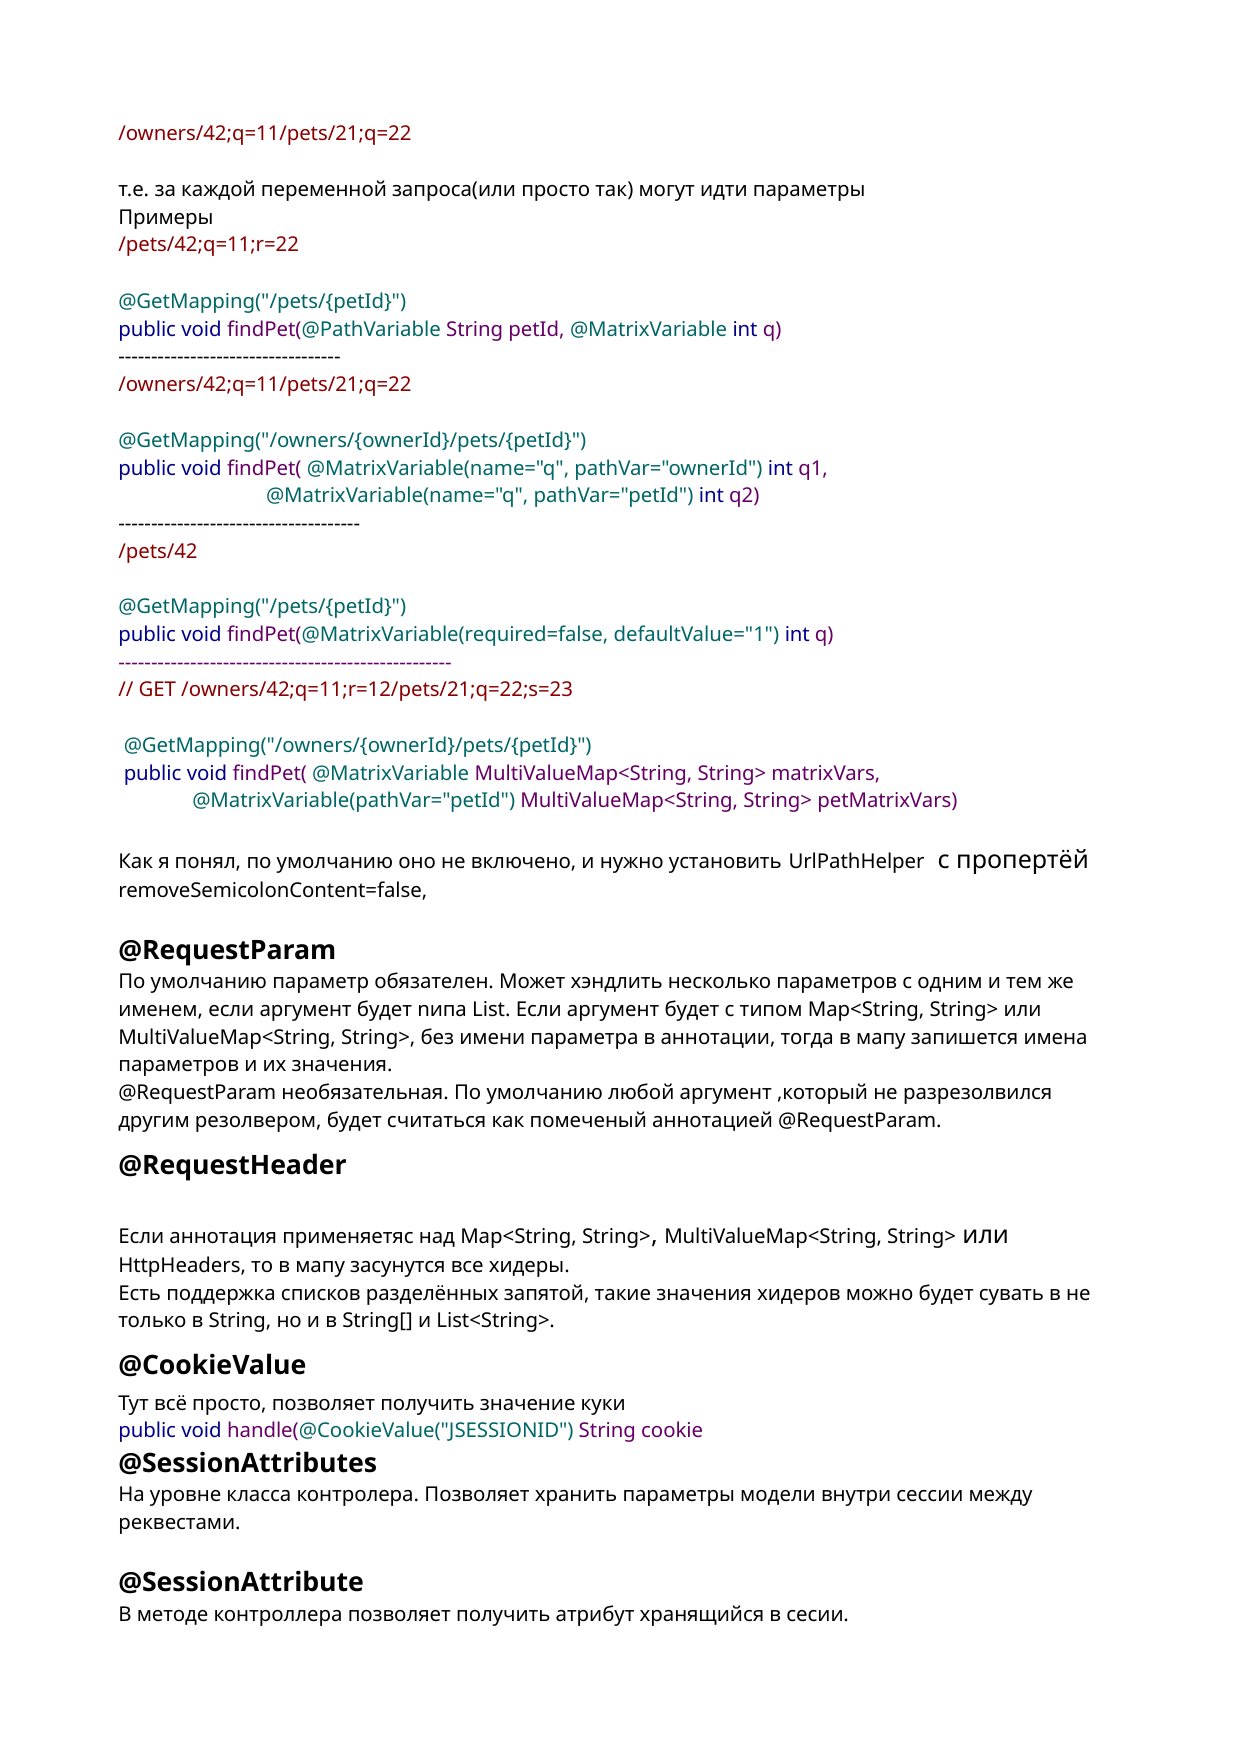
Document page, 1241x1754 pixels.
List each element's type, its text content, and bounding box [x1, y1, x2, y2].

text --------------------------------------------------- [118, 647, 1122, 675]
text @GetMapping("/owners/{ownerId}/pets/{petId}") [118, 730, 1122, 758]
text public void findPet(@PathVariable String petId, @MatrixVariable int q) [118, 314, 1122, 342]
text // GET /owners/42;q=11;r=12/pets/21;q=22;s=23 [118, 675, 1122, 703]
text /owners/42;q=11/pets/21;q=22 [118, 118, 1122, 174]
text public void findPet( @MatrixVariable MultiValueMap<String, String> matrixVars, @MatrixVariable(pathVar="petId") MultiValueMap<String, String> petMatrixVars) [118, 758, 1122, 813]
text На уровне класса контролера. Позволяет хранить параметры модели внутри сессии между реквестами. [118, 1480, 1122, 1535]
text /pets/42 [118, 536, 1122, 564]
text Тут всё просто, позволяет получить значение куки public void handle(@CookieValue("JSESSIONID") String cookie @SessionAttributes [118, 1388, 1122, 1480]
text @SessionAttribute [118, 1535, 1122, 1599]
text В методе контроллера позволяет получить атрибут хранящийся в сесии. [118, 1599, 1122, 1627]
text public void findPet( @MatrixVariable(name="q", pathVar="ownerId") int q1, @MatrixVariable(name="q", pathVar="petId") int q2) [118, 453, 1122, 509]
text ------------------------------------- [118, 509, 1122, 536]
text Как я понял, по умолчанию оно не включено, и нужно установить UrlPathHelper с пропертёй removeSemicolonContent=false, @RequestParam [118, 841, 1122, 967]
text @GetMapping("/pets/{petId}") [118, 286, 1122, 314]
text Есть поддержка списков разделённых запятой, такие значения хидеров можно будет сувать в не только в String, но и в String[] и List<String>. [118, 1278, 1122, 1333]
text т.е. за каждой переменной запроса(или просто так) могут идти параметры Примеры /pets/42;q=11;r=22 [118, 174, 1122, 286]
text Если аннотация применяетяс над Map<String, String>, MultiValueMap<String, String> или HttpHeaders, то в мапу засунутся все хидеры. [118, 1216, 1122, 1278]
text ---------------------------------- /owners/42;q=11/pets/21;q=22 [118, 342, 1122, 397]
text @GetMapping("/pets/{petId}") [118, 592, 1122, 619]
subtitle @CookieValue [118, 1346, 1122, 1382]
subtitle @RequestHeader [118, 1146, 1122, 1182]
text По умолчанию параметр обязателен. Может хэндлить несколько параметров с одним и тем же именем, если аргумент будет nипа List. Если аргумент будет с типом Map<String, String> или MultiValueMap<String, String>, без имени параметра в аннотации, тогда в мапу запишется имена параметров и их значения. @RequestParam необязательная. По умолчанию любой аргумент ,который не разрезолвился другим резолвером, будет считаться как помеченый аннотацией @RequestParam. [118, 967, 1122, 1133]
text public void findPet(@MatrixVariable(required=false, defaultValue="1") int q) [118, 619, 1122, 647]
text @GetMapping("/owners/{ownerId}/pets/{petId}") [118, 426, 1122, 453]
